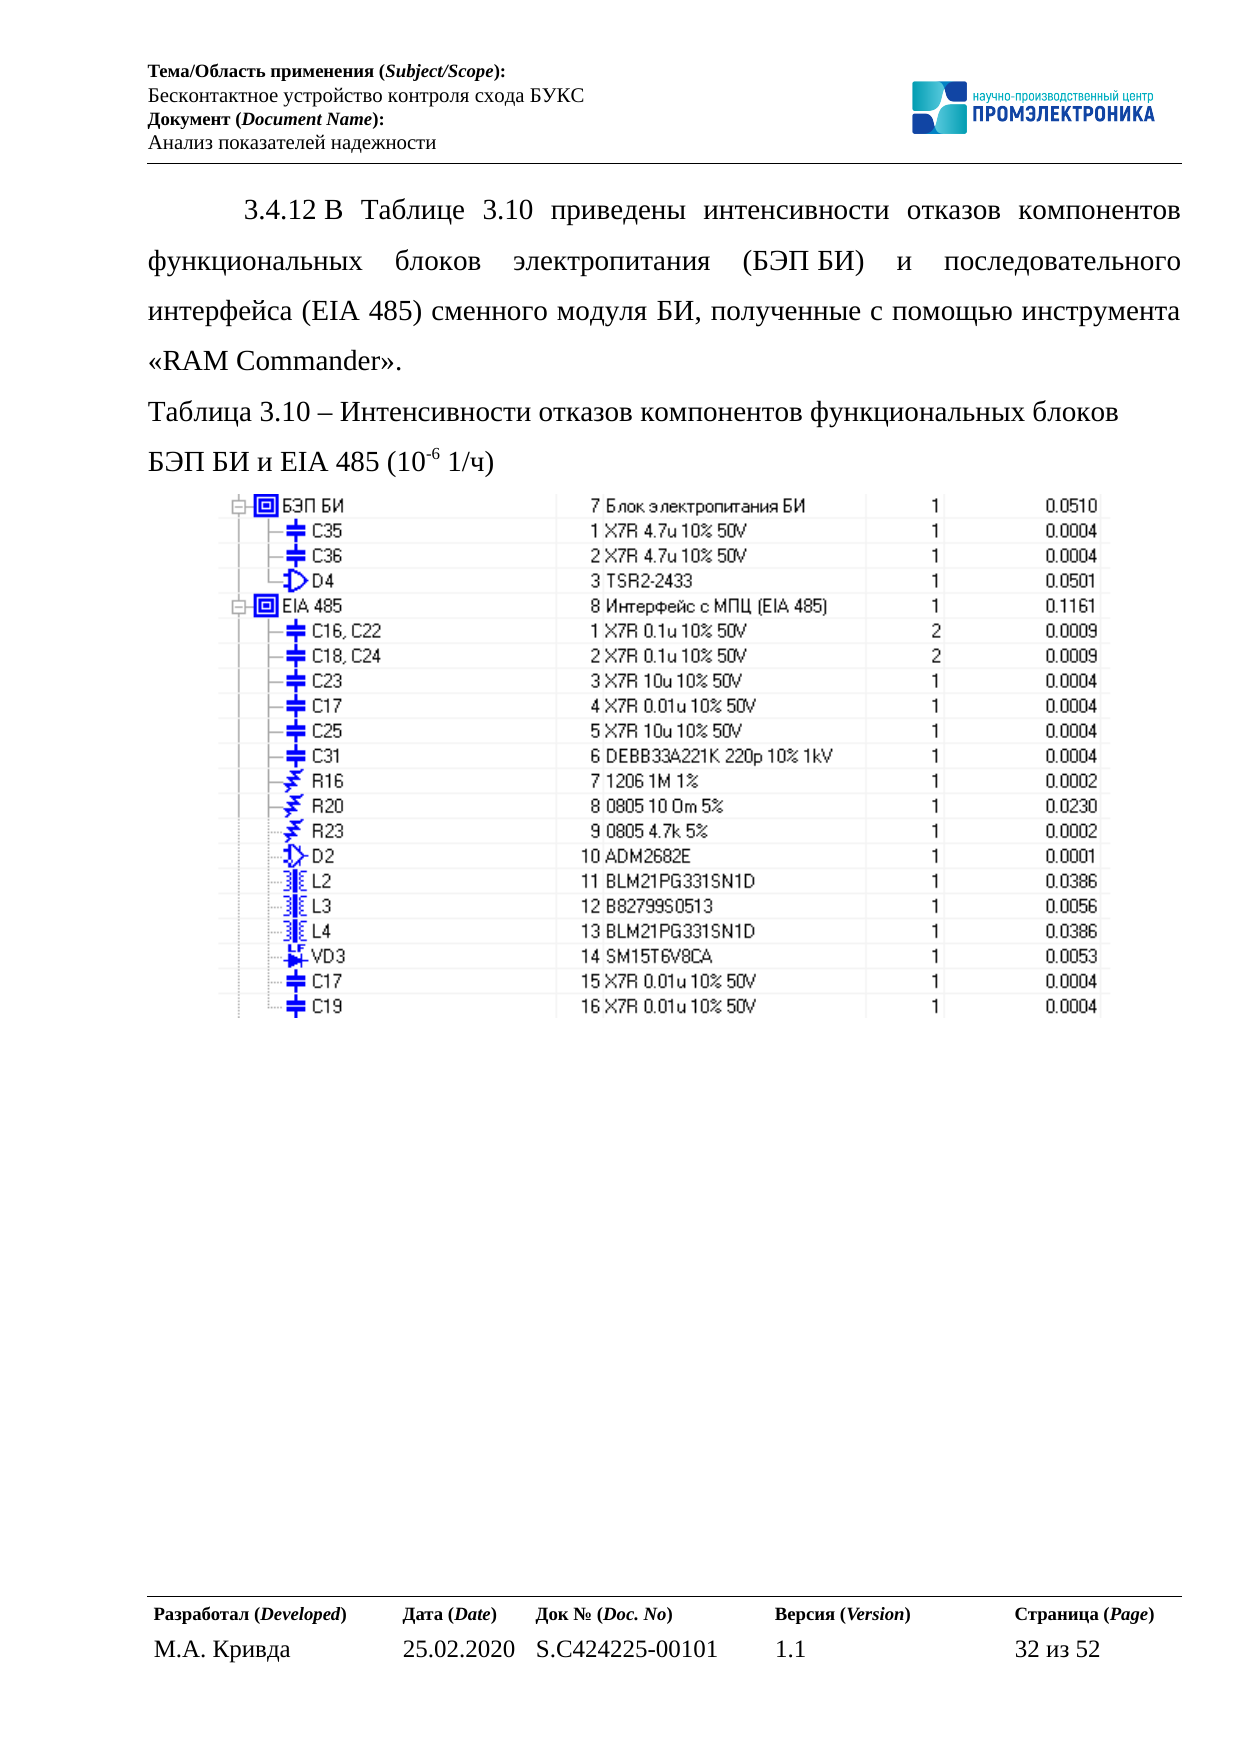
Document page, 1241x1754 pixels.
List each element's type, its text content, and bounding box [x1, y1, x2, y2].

text Таблица 3.10 – Интенсивности отказов компонентов функциональных блоков БЭП БИ и EIA 485 (10-6 1/ч) [148, 394, 1181, 478]
picture [885, 53, 1182, 162]
list В Таблице 3.10 приведены интенсивности отказов компонентов функциональных блоков электропитания (БЭП БИ) и последовательного интерфейса (EIA 485) сменного модуля БИ, полученные с помощью инструмента «RAM Commander». [148, 192, 1181, 377]
picture [218, 494, 1111, 1018]
